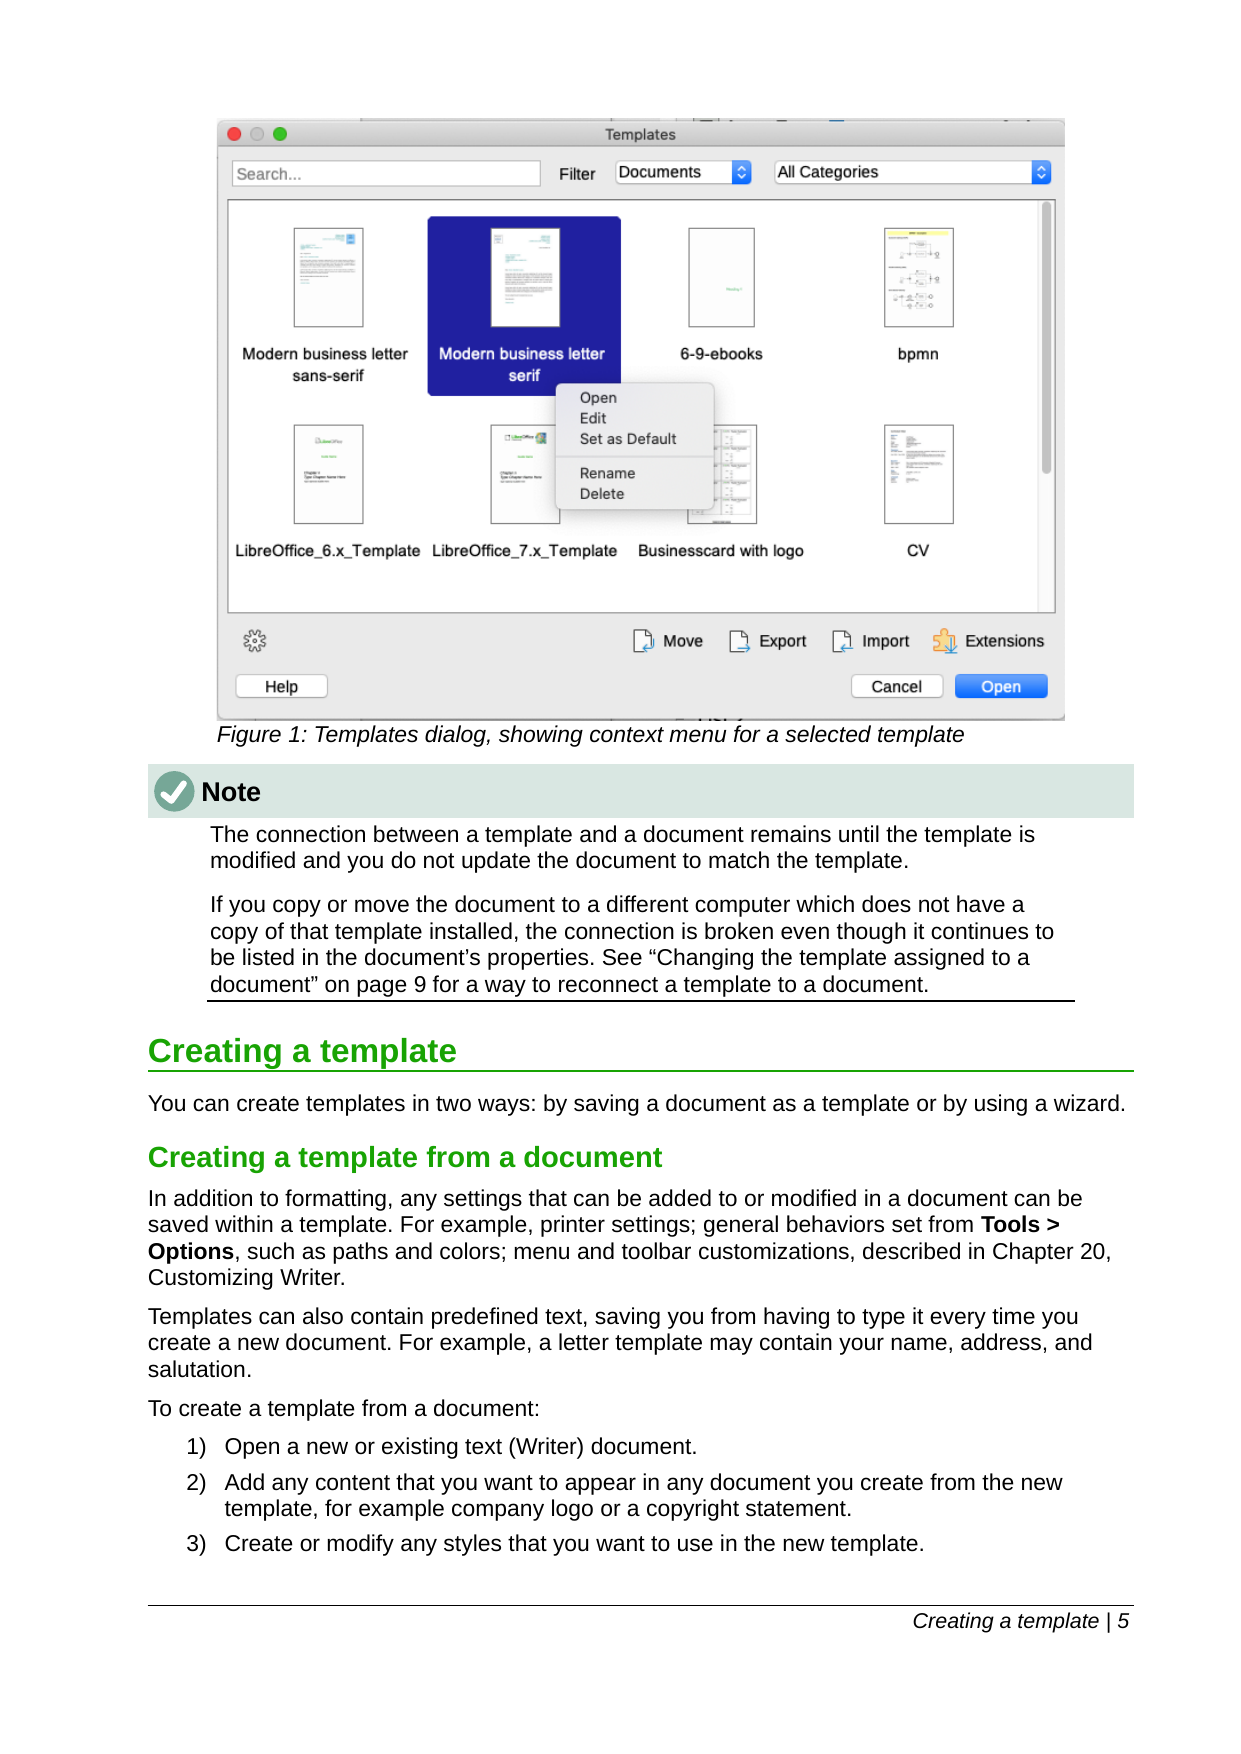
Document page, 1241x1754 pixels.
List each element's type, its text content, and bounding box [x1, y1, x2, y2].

picture [216, 118, 1065, 721]
subtitle Creating a template [148, 1031, 1134, 1070]
text To create a template from a document: [148, 1394, 1134, 1421]
subtitle Note [148, 764, 1134, 818]
list You can create templates in two ways: by saving a document as a template or by using a wizard. [148, 1090, 1134, 1116]
subtitle Creating a template from a document [148, 1140, 1134, 1173]
text The connection between a template and a document remains until the template is modified and you do not update the document to match the template. [207, 818, 1075, 874]
list Add any content that you want to appear in any document you create from the new template, for example company logo or a copyright statement. [207, 1468, 1134, 1521]
text Figure 1: Templates dialog, showing context menu for a selected template [217, 721, 1065, 747]
list Create or modify any styles that you want to use in the new template. [207, 1530, 1134, 1556]
list Open a new or existing text (Writer) document. [207, 1433, 1134, 1460]
text Templates can also contain predefined text, saving you from having to type it every time you create a new document. For example, a letter template may contain your name, address, and salutation. [148, 1303, 1134, 1382]
text If you copy or move the document to a different computer which does not have a copy of that template installed, the connection is broken even though it continues to be listed in the document’s properties. See “Changing the template assigned to a document” on page 9 for a way to reconnect a template to a document. [207, 888, 1075, 1000]
text In addition to formatting, any settings that can be added to or modified in a document can be saved within a template. For example, printer settings; general behaviors set from Tools > Options, such as paths and colors; menu and toolbar customizations, described in Chapter 20, Customizing Writer. [148, 1185, 1134, 1290]
